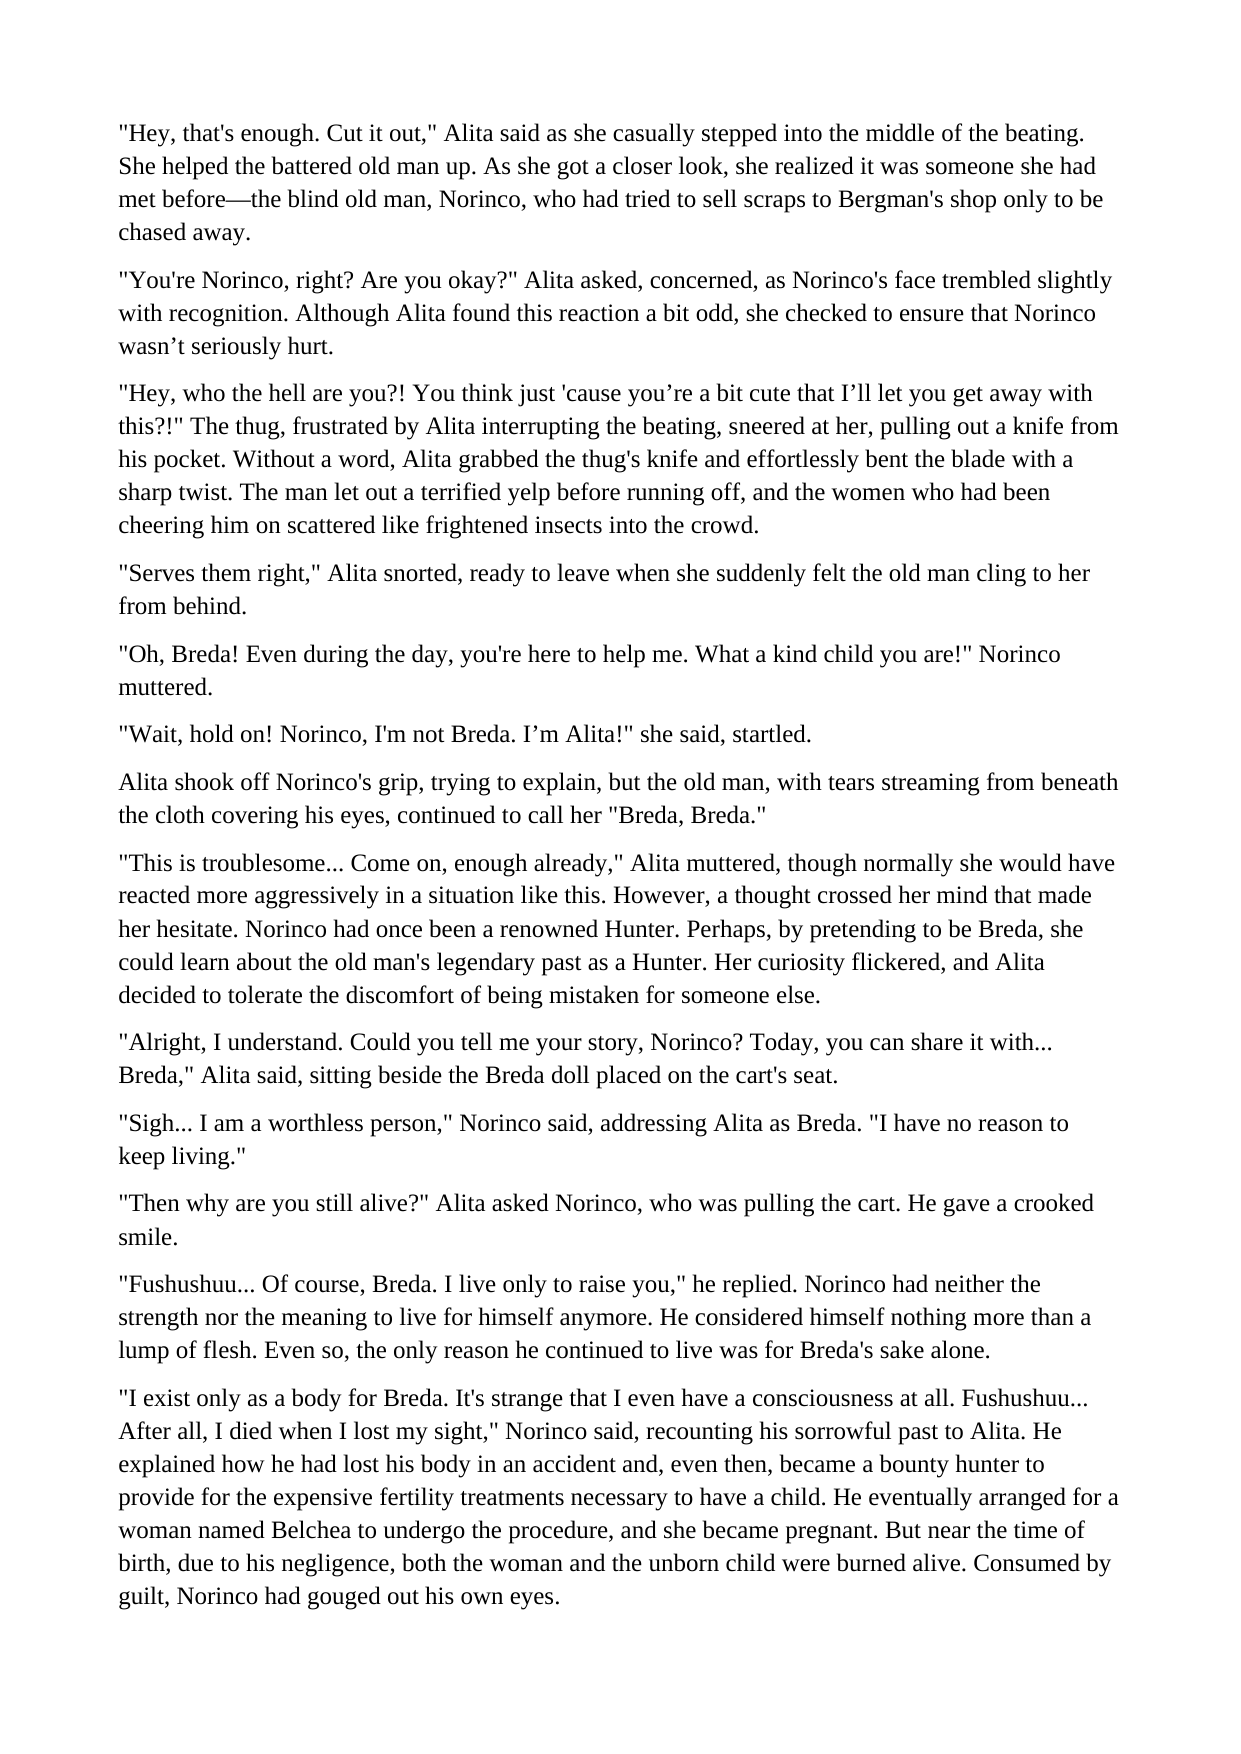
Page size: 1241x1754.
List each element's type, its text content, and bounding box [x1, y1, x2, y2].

text "Sigh... I am a worthless person," Norinco said, addressing Alita as Breda. "I have no reason to keep living." [118, 1108, 1122, 1170]
text "Hey, who the hell are you?! You think just 'cause you’re a bit cute that I’ll let you get away with this?!" The thug, frustrated by Alita interrupting the beating, sneered at her, pulling out a knife from his pocket. Without a word, Alita grabbed the thug's knife and effortlessly bent the blade with a sharp twist. The man let out a terrified yelp before running off, and the women who had been cheering him on scattered like frightened insects into the crowd. [118, 378, 1122, 539]
text "You're Norinco, right? Are you okay?" Alita asked, concerned, as Norinco's face trembled slightly with recognition. Although Alita found this reaction a bit odd, she checked to ensure that Norinco wasn’t seriously hurt. [118, 265, 1122, 359]
text "Serves them right," Alita snorted, ready to leave when she suddenly felt the old man cling to her from behind. [118, 558, 1122, 620]
text "Alright, I understand. Could you tell me your story, Norinco? Today, you can share it with... Breda," Alita said, sitting beside the Breda doll placed on the cart's seat. [118, 1027, 1122, 1089]
text "Then why are you still alive?" Alita asked Norinco, who was pulling the cart. He gave a crooked smile. [118, 1188, 1122, 1250]
text "Wait, hold on! Norinco, I'm not Breda. I’m Alita!" she said, startled. [118, 719, 1122, 748]
text "Oh, Breda! Even during the day, you're here to help me. What a kind child you are!" Norinco muttered. [118, 639, 1122, 701]
text "Fushushuu... Of course, Breda. I live only to raise you," he replied. Norinco had neither the strength nor the meaning to live for himself anymore. He considered himself nothing more than a lump of flesh. Even so, the only reason he continued to live was for Breda's sake alone. [118, 1269, 1122, 1364]
text "Hey, that's enough. Cut it out," Alita said as she casually stepped into the middle of the beating. She helped the battered old man up. As she got a closer look, she realized it was someone she had met before—the blind old man, Norinco, who had tried to sell scraps to Bergman's shop only to be chased away. [118, 118, 1122, 246]
text "This is troublesome... Come on, enough already," Alita muttered, though normally she would have reacted more aggressively in a situation like this. However, a thought crossed her mind that made her hesitate. Norinco had once been a renowned Hunter. Perhaps, by pretending to be Breda, she could learn about the old man's legendary past as a Hunter. Her curiosity flickered, and Alita decided to tolerate the discomfort of being mistaken for someone else. [118, 848, 1122, 1008]
text "I exist only as a body for Breda. It's strange that I even have a consciousness at all. Fushushuu... After all, I died when I lost my sight," Norinco said, recounting his sorrowful past to Alita. He explained how he had lost his body in an accident and, even then, became a bounty hunter to provide for the expensive fertility treatments necessary to have a child. He eventually arranged for a woman named Belchea to undergo the procedure, and she became pregnant. But near the time of birth, due to his negligence, both the woman and the unborn child were burned alive. Consumed by guilt, Norinco had gouged out his own eyes. [118, 1383, 1122, 1610]
text Alita shook off Norinco's grip, trying to explain, but the old man, with tears streaming from beneath the cloth covering his eyes, continued to call her "Breda, Breda." [118, 767, 1122, 829]
